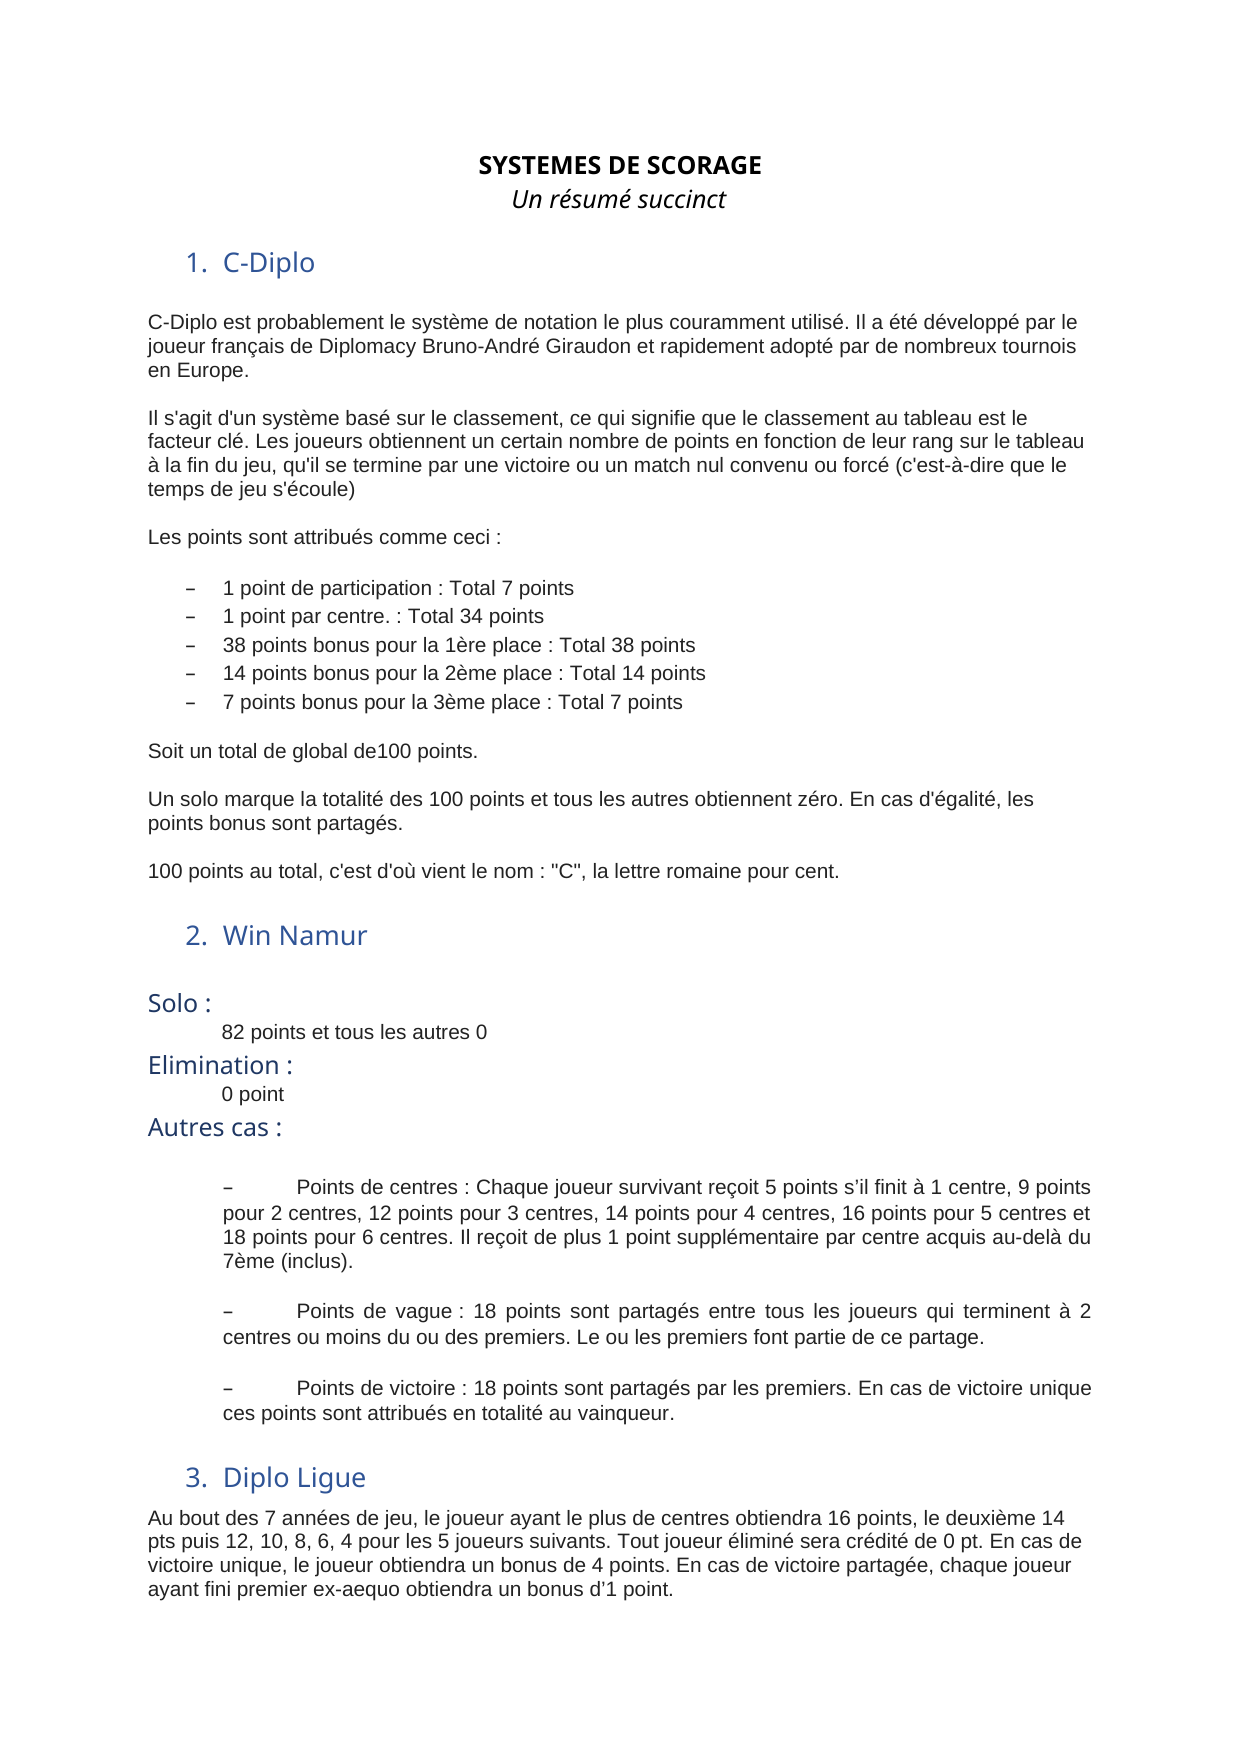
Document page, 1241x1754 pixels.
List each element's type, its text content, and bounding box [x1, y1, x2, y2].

list 1 point par centre. : Total 34 points [185, 602, 1093, 630]
text Les points sont attribués comme ceci : [148, 525, 1093, 549]
list 1 point de participation : Total 7 points [185, 573, 1093, 602]
text C-Diplo est probablement le système de notation le plus couramment utilisé. Il a été développé par le joueur français de Diplomacy Bruno-André Giraudon et rapidement adopté par de nombreux tournois en Europe. [148, 309, 1093, 381]
text Soit un total de global de100 points. [148, 739, 1093, 763]
list Diplo Ligue [185, 1458, 1093, 1495]
text Au bout des 7 années de jeu, le joueur ayant le plus de centres obtiendra 16 points, le deuxième 14 pts puis 12, 10, 8, 6, 4 pour les 5 joueurs suivants. Tout joueur éliminé sera crédité de 0 pt. En cas de victoire unique, le joueur obtiendra un bonus de 4 points. En cas de victoire partagée, chaque joueur ayant fini premier ex-aequo obtiendra un bonus d’1 point. [148, 1505, 1093, 1601]
text 100 points au total, c'est d'où vient le nom : "C", la lettre romaine pour cent. [148, 859, 1093, 883]
list C-Diplo [185, 244, 1093, 281]
list Points de vague : 18 points sont partagés entre tous les joueurs qui terminent à 2 centres ou moins du ou des premiers. Le ou les premiers font partie de ce partage. [223, 1296, 1093, 1349]
text 82 points et tous les autres 0 [148, 1020, 1093, 1044]
list Win Namur [185, 916, 1093, 953]
text Un solo marque la totalité des 100 points et tous les autres obtiennent zéro. En cas d'égalité, les points bonus sont partagés. [148, 787, 1093, 835]
text 0 point [148, 1082, 1093, 1106]
list Points de centres : Chaque joueur survivant reçoit 5 points s’il finit à 1 centre, 9 points pour 2 centres, 12 points pour 3 centres, 14 points pour 4 centres, 16 points pour 5 centres et 18 points pour 6 centres. Il reçoit de plus 1 point supplémentaire par centre acquis au-delà du 7ème (inclus). [223, 1172, 1093, 1272]
list 7 points bonus pour la 3ème place : Total 7 points [185, 687, 1093, 715]
list Points de victoire : 18 points sont partagés par les premiers. En cas de victoire unique ces points sont attribués en totalité au vainqueur. [223, 1373, 1093, 1425]
text Il s'agit d'un système basé sur le classement, ce qui signifie que le classement au tableau est le facteur clé. Les joueurs obtiennent un certain nombre de points en fonction de leur rang sur le tableau à la fin du jeu, qu'il se termine par une victoire ou un match nul convenu ou forcé (c'est-à-dire que le temps de jeu s'écoule) [148, 405, 1093, 501]
subtitle Autres cas : [148, 1110, 1093, 1144]
list 14 points bonus pour la 2ème place : Total 14 points [185, 658, 1093, 687]
text Un résumé succinct [148, 182, 1093, 216]
text SYSTEMES DE SCORAGE [148, 148, 1093, 182]
subtitle Solo : [148, 986, 1093, 1020]
list 38 points bonus pour la 1ère place : Total 38 points [185, 630, 1093, 658]
subtitle Elimination : [148, 1048, 1093, 1082]
